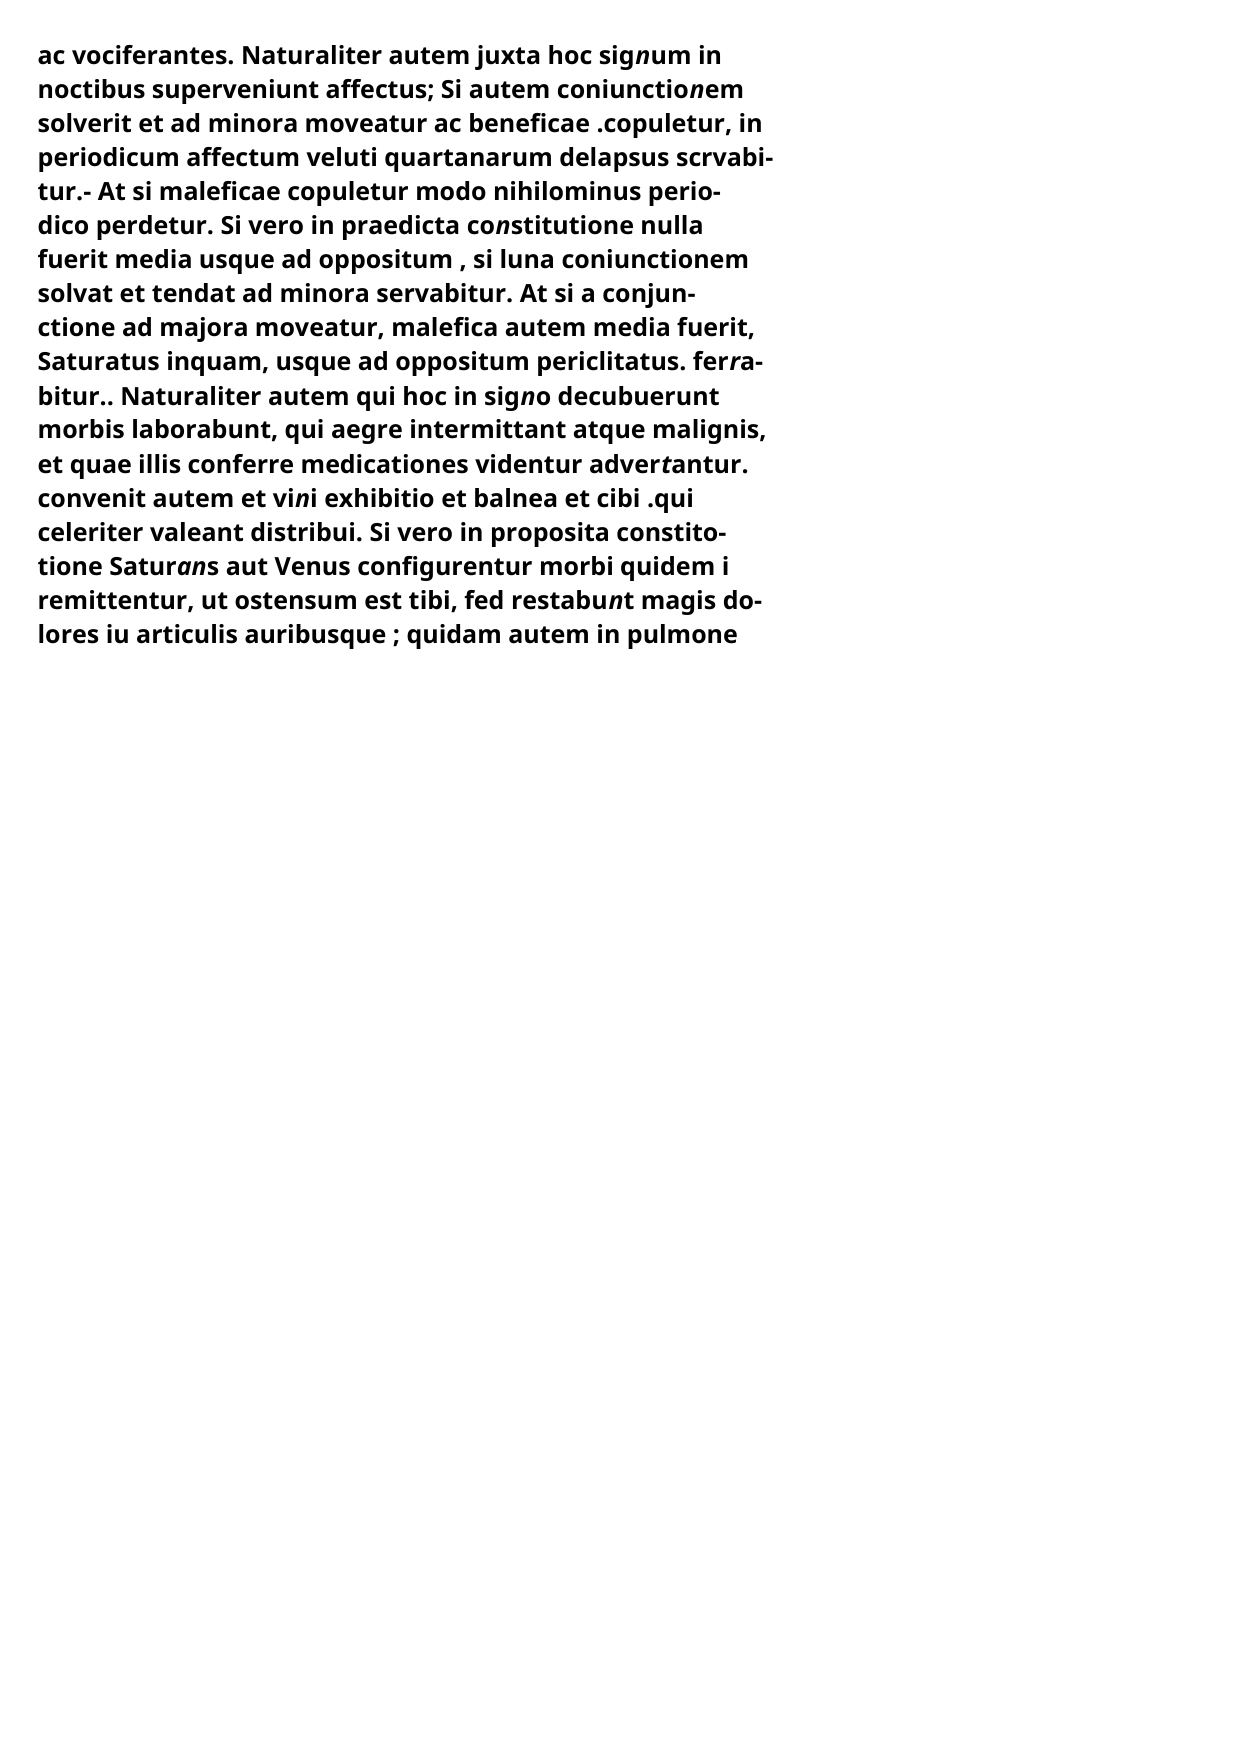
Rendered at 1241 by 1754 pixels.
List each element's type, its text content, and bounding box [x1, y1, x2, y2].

text ac vociferantes. Naturaliter autem juxta hoc signum in noctibus superveniunt affectus; Si autem coniunctionem solverit et ad minora moveatur ac beneficae .copuletur, in periodicum affectum veluti quartanarum delapsus scrvabi- tur.- At si maleficae copuletur modo nihilominus perio- dico perdetur. Si vero in praedicta constitutione nulla fuerit media usque ad oppositum , si luna coniunctionem solvat et tendat ad minora servabitur. At si a conjun- ctione ad majora moveatur, malefica autem media fuerit, Saturatus inquam, usque ad oppositum periclitatus. ferra- bitur.. Naturaliter autem qui hoc in signo decubuerunt morbis laborabunt, qui aegre intermittant atque malignis, et quae illis conferre medicationes videntur advertantur. convenit autem et vini exhibitio et balnea et cibi .qui celeriter valeant distribui. Si vero in proposita constito- tione Saturans aut Venus configurentur morbi quidem i remittentur, ut ostensum est tibi, fed restabunt magis do- lores iu articulis auribusque ; quidam autem in pulmone [37, 37, 1203, 651]
